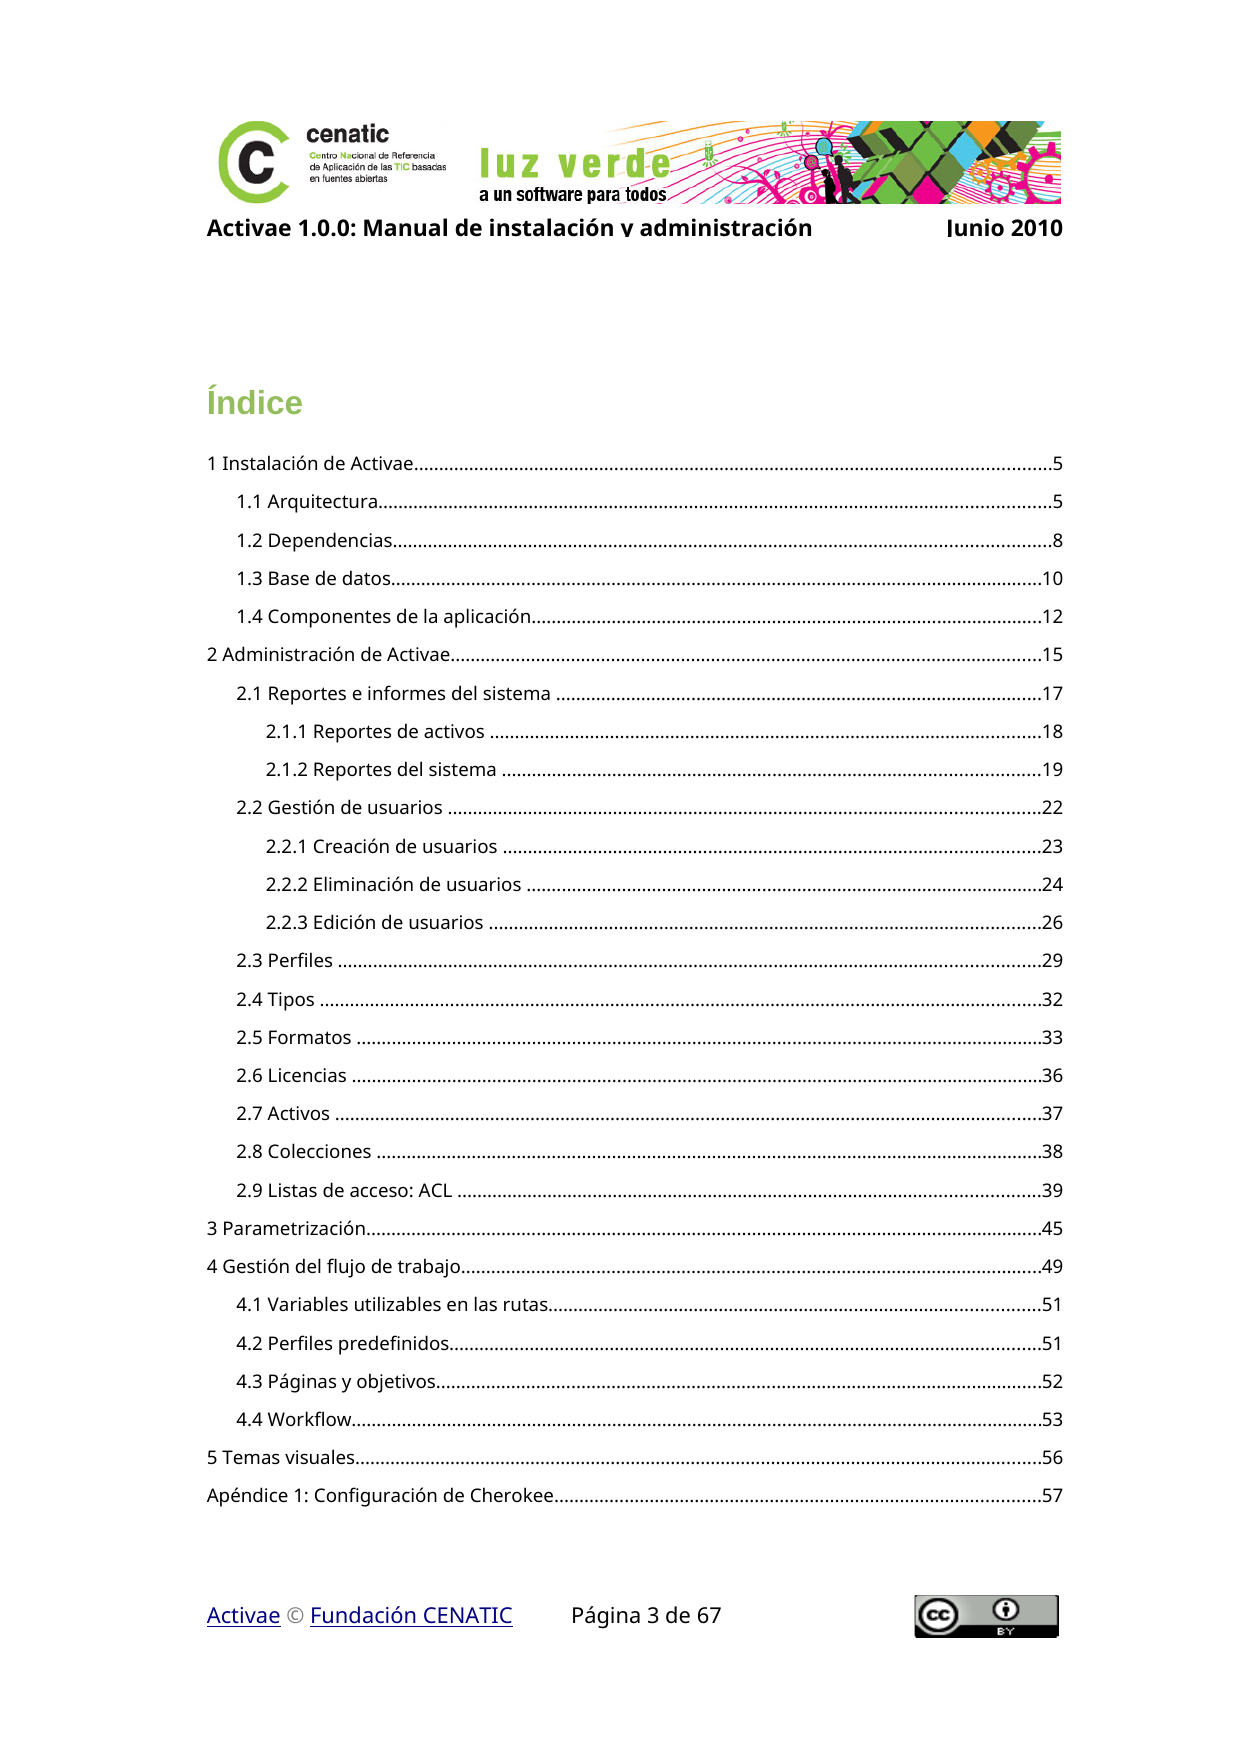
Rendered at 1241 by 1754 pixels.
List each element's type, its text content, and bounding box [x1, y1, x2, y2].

text 2.6 Licencias 36 [236, 1062, 1063, 1088]
text 4.1 Variables utilizables en las rutas 51 [236, 1292, 1063, 1317]
text 1.3 Base de datos 10 [236, 565, 1063, 591]
text 1 Instalación de Activae 5 [207, 451, 1063, 476]
text 1.2 Dependencias 8 [236, 527, 1063, 553]
text 2.1 Reportes e informes del sistema 17 [236, 680, 1063, 706]
text 2.3 Perfiles 29 [236, 948, 1063, 973]
text 4.2 Perfiles predefinidos 51 [236, 1330, 1063, 1355]
text 2.2.2 Eliminación de usuarios 24 [266, 871, 1063, 897]
picture [211, 121, 1061, 204]
text 2.4 Tipos 32 [236, 986, 1063, 1011]
text 1.1 Arquitectura 5 [236, 489, 1063, 514]
text 2.2.3 Edición de usuarios 26 [266, 909, 1063, 935]
text 2 Administración de Activae 15 [207, 642, 1063, 667]
text 2.2 Gestión de usuarios 22 [236, 795, 1063, 820]
text 2.7 Activos 37 [236, 1101, 1063, 1126]
text 4.3 Páginas y objetivos 52 [236, 1368, 1063, 1394]
text 2.2.1 Creación de usuarios 23 [266, 833, 1063, 858]
picture [914, 1595, 1059, 1638]
text 2.1.2 Reportes del sistema 19 [266, 756, 1063, 782]
text 4 Gestión del flujo de trabajo 49 [207, 1253, 1063, 1279]
text 5 Temas visuales 56 [207, 1444, 1063, 1470]
text 4.4 Workflow 53 [236, 1406, 1063, 1432]
text 3 Parametrización 45 [207, 1215, 1063, 1241]
text Apéndice 1: Configuración de Cherokee 57 [207, 1483, 1063, 1508]
text 2.8 Colecciones 38 [236, 1139, 1063, 1164]
text 2.5 Formatos 33 [236, 1024, 1063, 1049]
text 2.1.1 Reportes de activos 18 [266, 718, 1063, 744]
subtitle Índice [207, 384, 1063, 421]
text 1.4 Componentes de la aplicación 12 [236, 603, 1063, 629]
text 2.9 Listas de acceso: ACL 39 [236, 1177, 1063, 1202]
